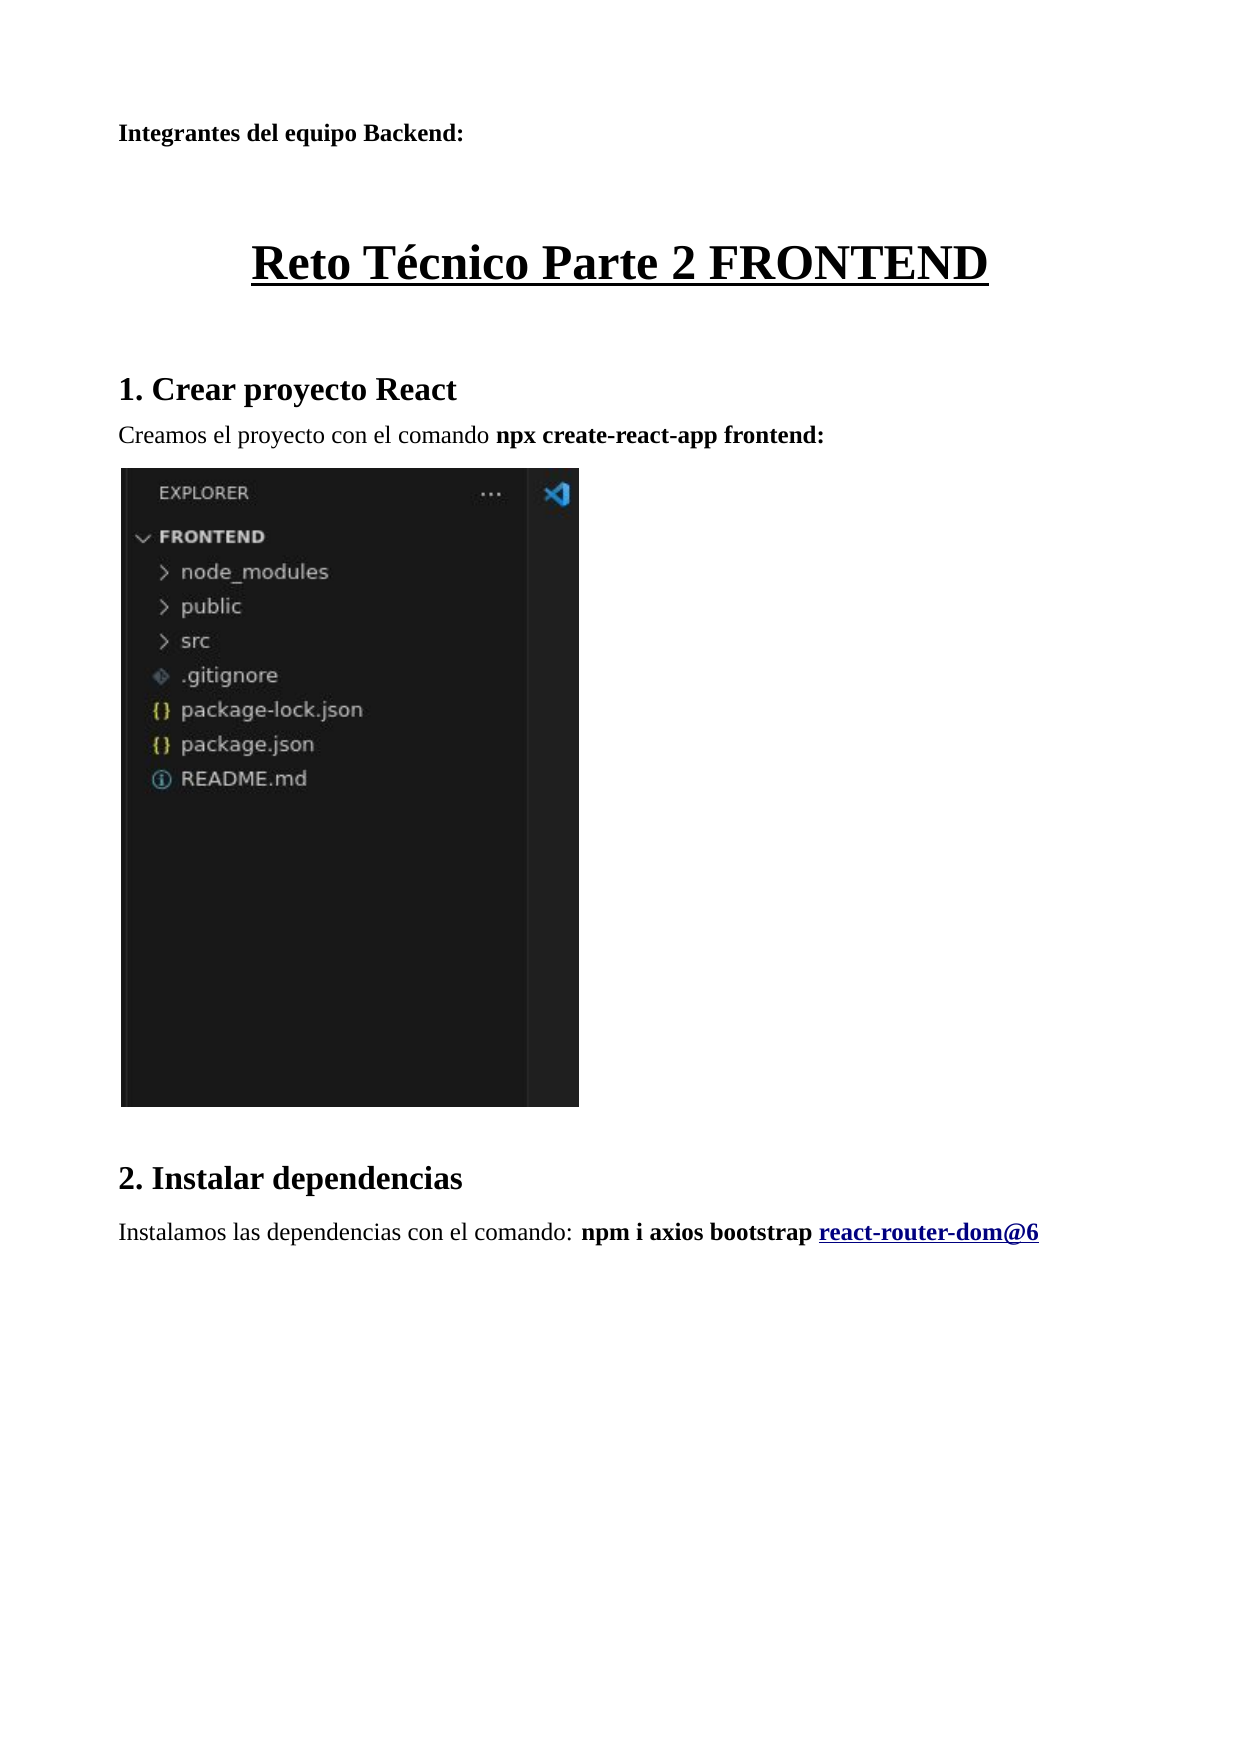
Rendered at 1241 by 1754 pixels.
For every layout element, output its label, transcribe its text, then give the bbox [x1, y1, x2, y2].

text Reto Técnico Parte 2 FRONTEND [118, 233, 1122, 291]
subtitle 1. Crear proyecto React [118, 369, 1122, 407]
subtitle 2. Instalar dependencias [118, 1158, 1122, 1197]
picture [121, 468, 579, 1107]
text Integrantes del equipo Backend: [118, 118, 1122, 147]
text Creamos el proyecto con el comando npx create-react-app frontend: [118, 420, 1122, 448]
text Instalamos las dependencias con el comando: npm i axios bootstrap react-router-dom@6 [118, 1209, 1122, 1248]
